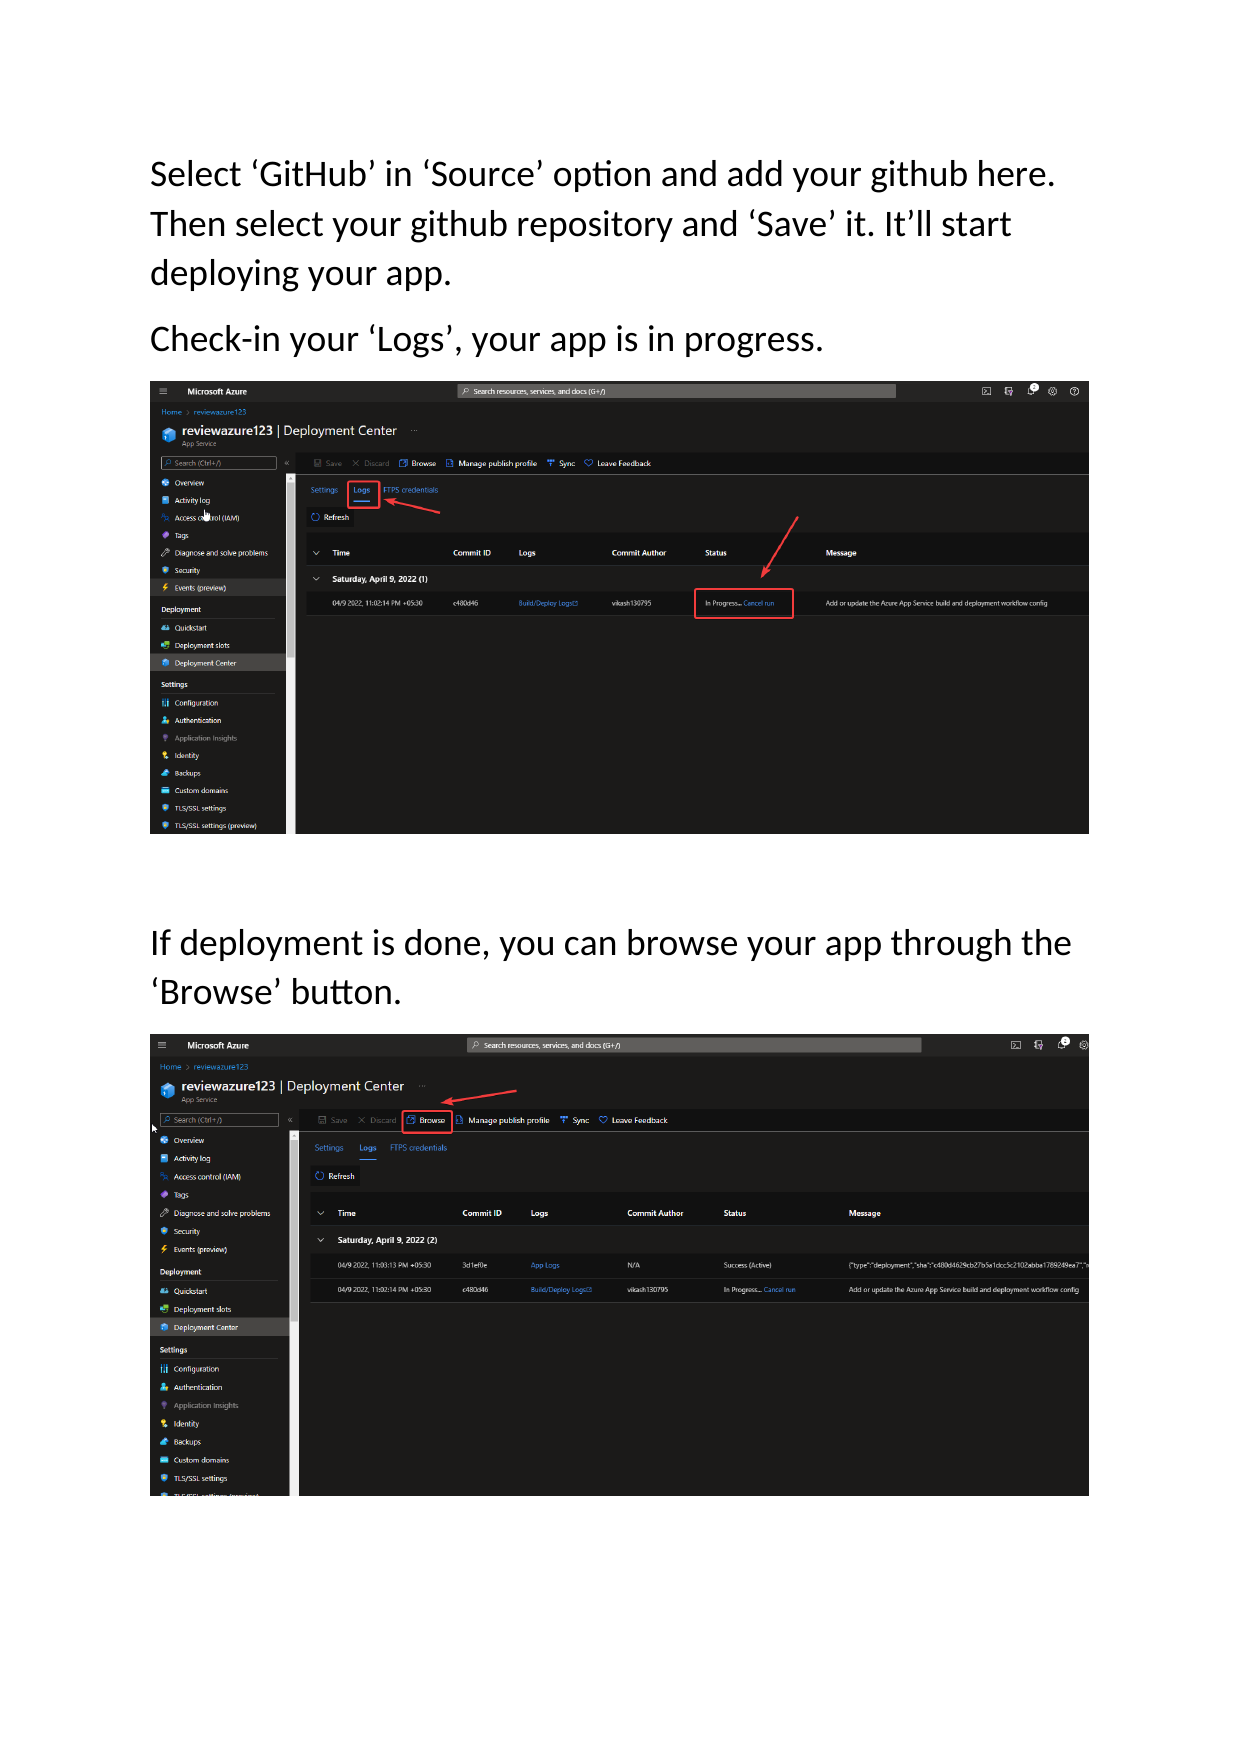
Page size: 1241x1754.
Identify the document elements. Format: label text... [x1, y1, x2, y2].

picture [150, 1034, 1089, 1496]
text If deployment is done, you can browse your app through the ‘Browse’ button. [150, 919, 1090, 1014]
text Check-in your ‘Logs’, your app is in progress. [150, 315, 1090, 361]
picture [150, 381, 1089, 834]
text Select ‘GitHub’ in ‘Source’ option and add your github here. Then select your github repository and ‘Save’ it. It’ll start deploying your app. [150, 150, 1090, 295]
